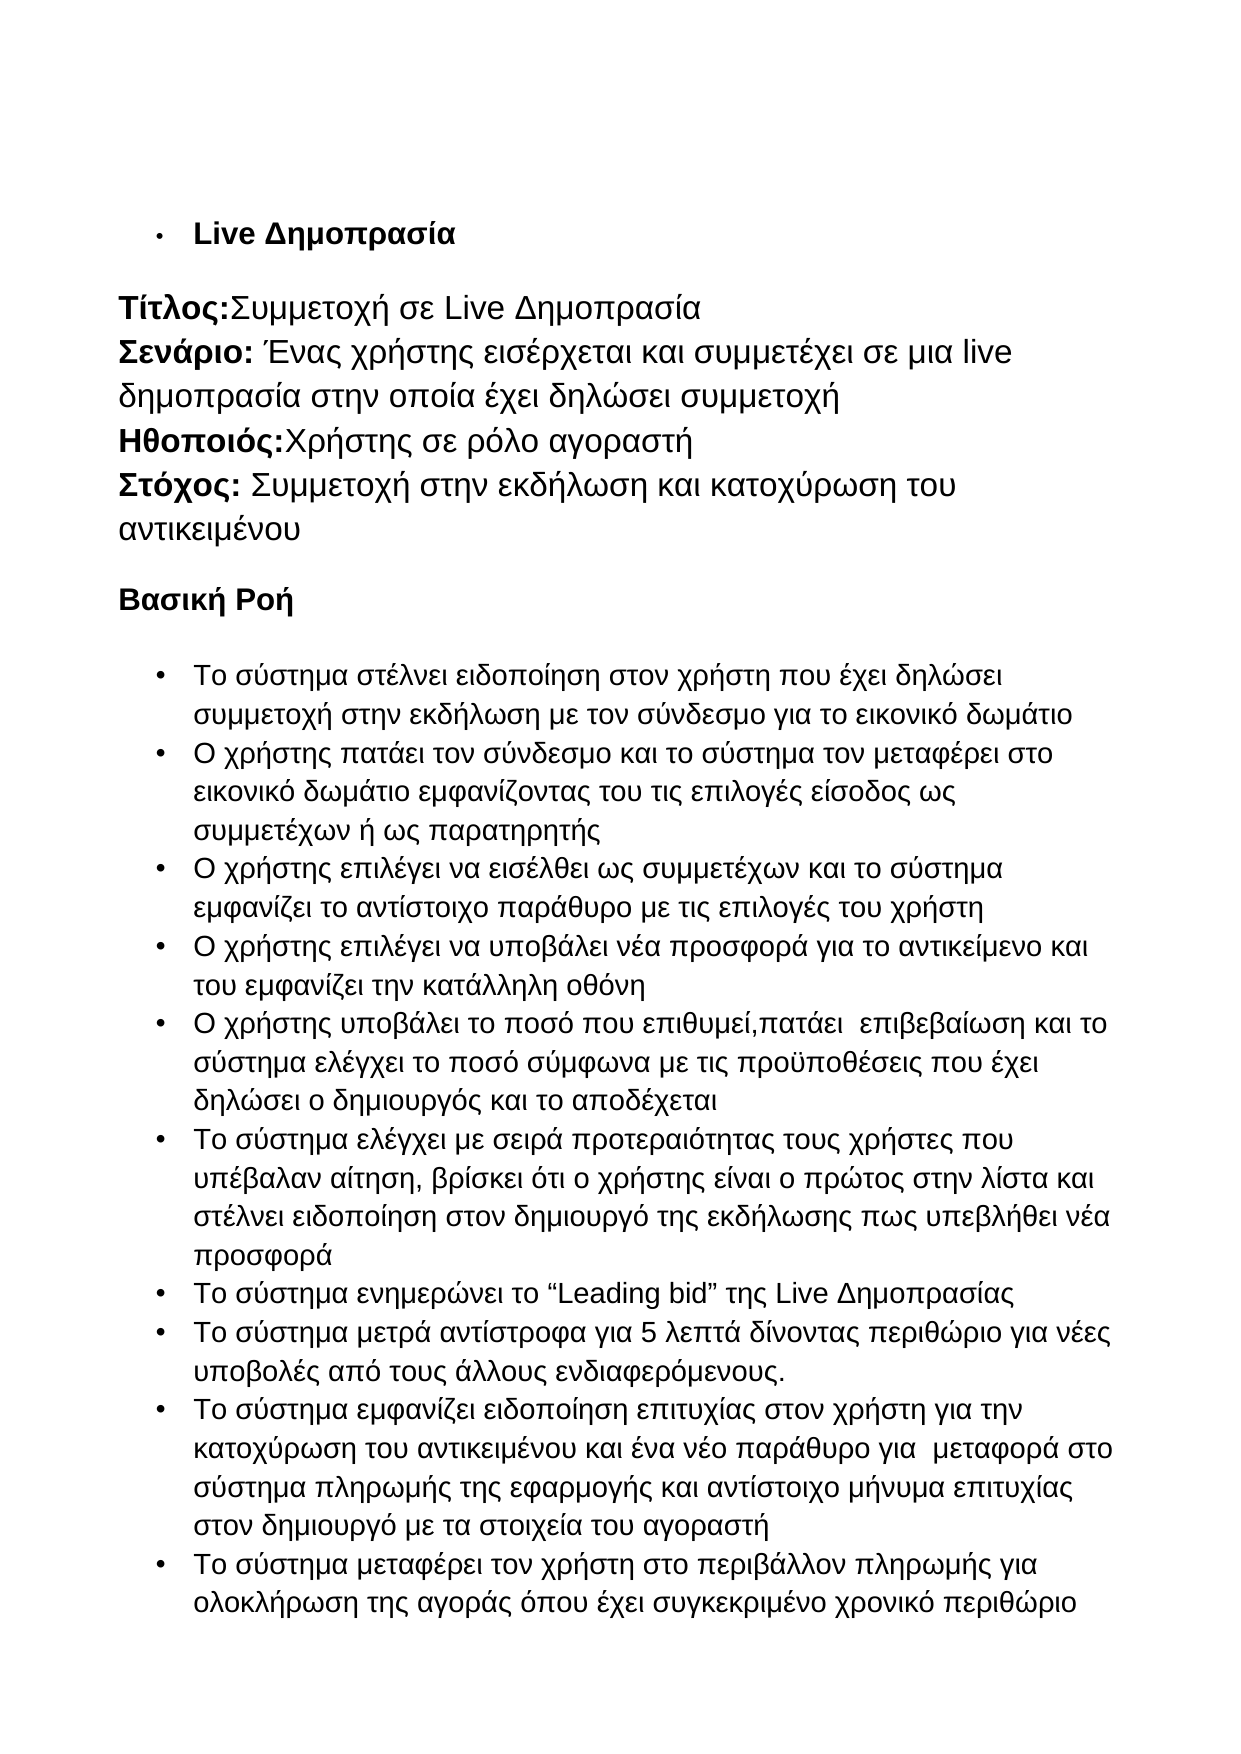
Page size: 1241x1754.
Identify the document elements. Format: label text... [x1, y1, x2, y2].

list Το σύστημα μεταφέρει τον χρήστη στο περιβάλλον πληρωμής για ολοκλήρωση της αγοράς όπου έχει συγκεκριμένο χρονικό περιθώριο [156, 1547, 1122, 1619]
list Live Δημοπρασία [156, 215, 1122, 251]
list Ο χρήστης πατάει τον σύνδεσμο και το σύστημα τον μεταφέρει στο εικονικό δωμάτιο εμφανίζοντας του τις επιλογές είσοδος ως συμμετέχων ή ως παρατηρητής [156, 736, 1122, 846]
text Σενάριο: Ένας χρήστης εισέρχεται και συμμετέχει σε μια live δημοπρασία στην οποία έχει δηλώσει συμμετοχή [118, 332, 1122, 415]
list Ο χρήστης υποβάλει το ποσό που επιθυμεί,πατάει επιβεβαίωση και το σύστημα ελέγχει το ποσό σύμφωνα με τις προϋποθέσεις που έχει δηλώσει ο δημιουργός και το αποδέχεται [156, 1006, 1122, 1117]
list Το σύστημα ελέγχει με σειρά προτεραιότητας τους χρήστες που υπέβαλαν αίτηση, βρίσκει ότι ο χρήστης είναι ο πρώτος στην λίστα και στέλνει ειδοποίηση στον δημιουργό της εκδήλωσης πως υπεβλήθει νέα προσφορά [156, 1122, 1122, 1271]
list Ο χρήστης επιλέγει να υποβάλει νέα προσφορά για το αντικείμενο και του εμφανίζει την κατάλληλη οθόνη [156, 929, 1122, 1001]
text Στόχος: Συμμετοχή στην εκδήλωση και κατοχύρωση του αντικειμένου [118, 465, 1122, 547]
list Το σύστημα μετρά αντίστροφα για 5 λεπτά δίνοντας περιθώριο για νέες υποβολές από τους άλλους ενδιαφερόμενους. [156, 1315, 1122, 1387]
list Το σύστημα στέλνει ειδοποίηση στον χρήστη που έχει δηλώσει συμμετοχή στην εκδήλωση με τον σύνδεσμο για το εικονικό δωμάτιο [156, 658, 1122, 731]
text Βασική Ροή [118, 581, 1122, 617]
text Ηθοποιός:Χρήστης σε ρόλο αγοραστή [118, 421, 1122, 459]
list Ο χρήστης επιλέγει να εισέλθει ως συμμετέχων και το σύστημα εμφανίζει το αντίστοιχο παράθυρο με τις επιλογές του χρήστη [156, 851, 1122, 924]
list Το σύστημα ενημερώνει το “Leading bid” της Live Δημοπρασίας [156, 1276, 1122, 1310]
list Το σύστημα εμφανίζει ειδοποίηση επιτυχίας στον χρήστη για την κατοχύρωση του αντικειμένου και ένα νέο παράθυρο για μεταφορά στο σύστημα πληρωμής της εφαρμογής και αντίστοιχο μήνυμα επιτυχίας στον δημιουργό με τα στοιχεία του αγοραστή [156, 1392, 1122, 1542]
text Τίτλος:Συμμετοχή σε Live Δημοπρασία [118, 288, 1122, 327]
